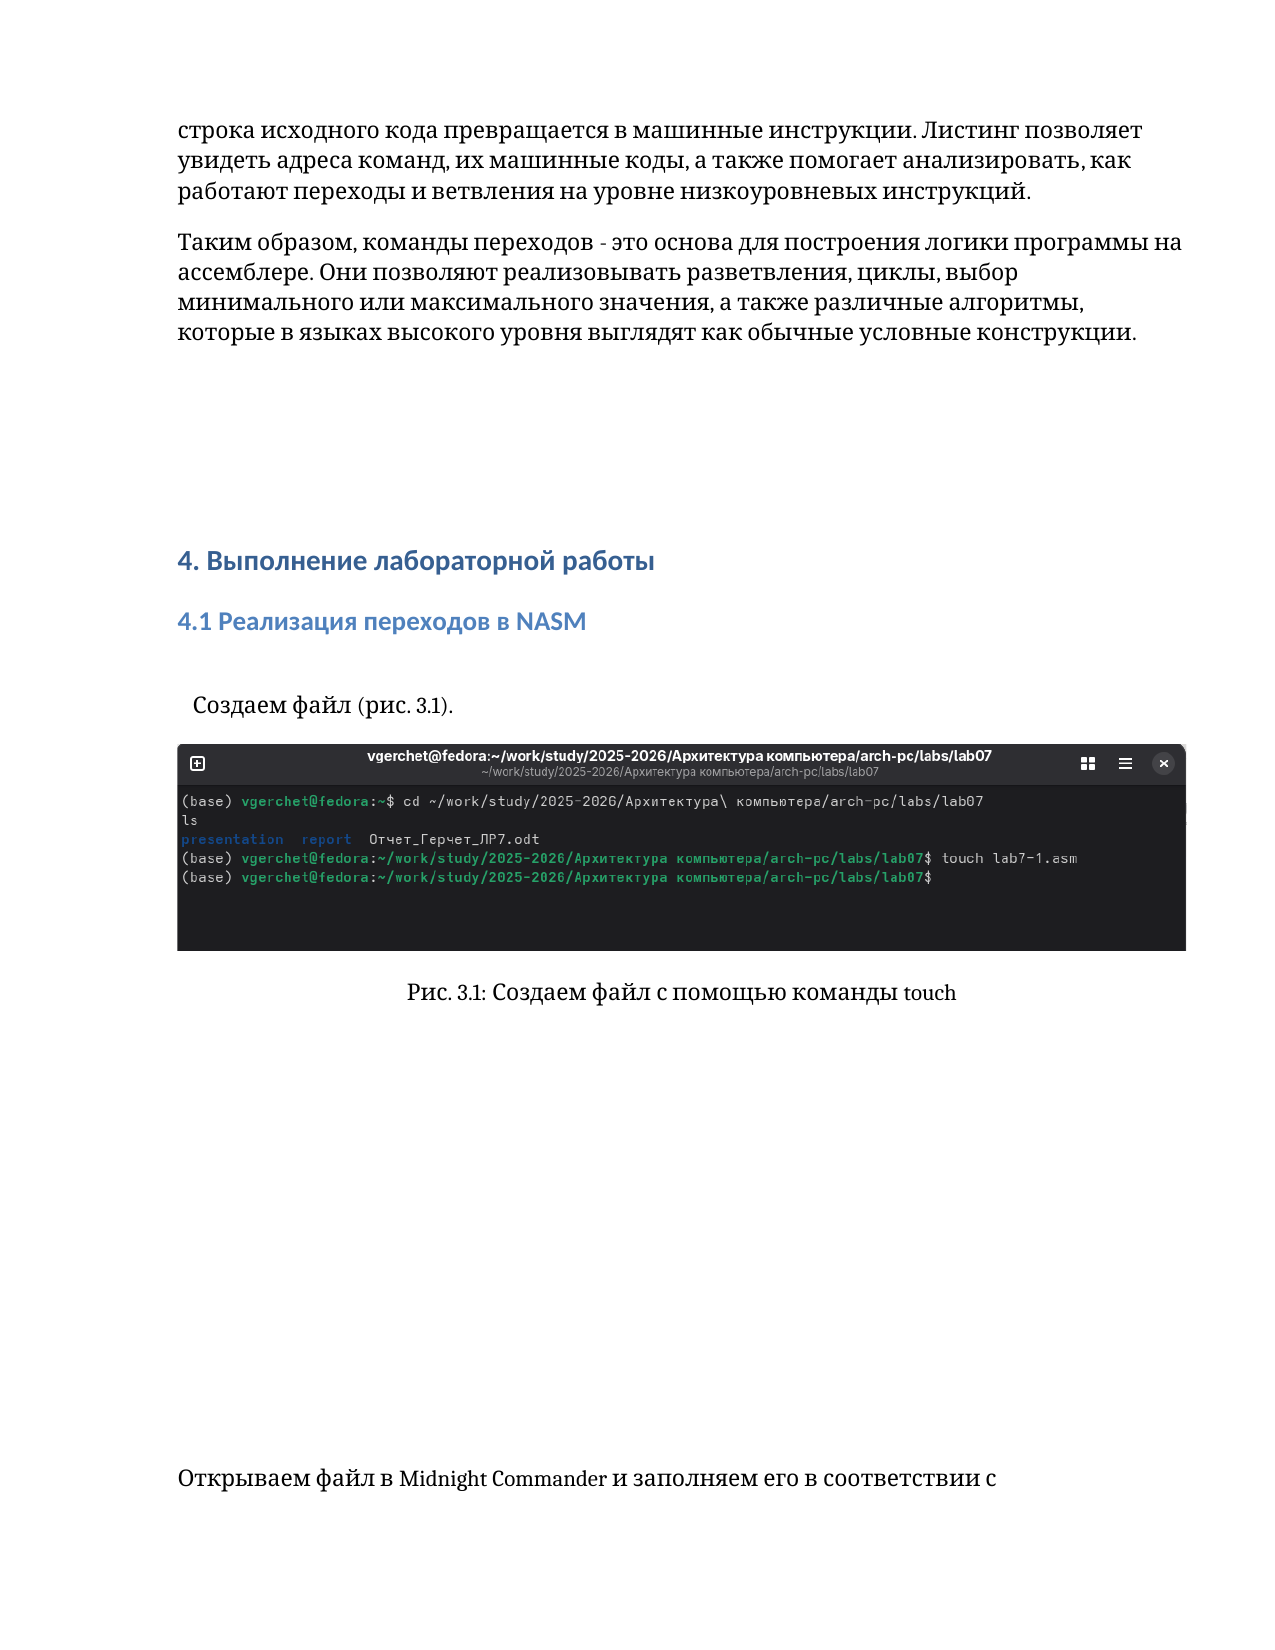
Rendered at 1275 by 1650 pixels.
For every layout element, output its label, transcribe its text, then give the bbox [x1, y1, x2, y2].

subtitle 4.1 Реализация переходов в NASM [177, 604, 1186, 637]
text Рис. 3.1: Создаем файл с помощью команды touch [177, 951, 1186, 1006]
picture [177, 744, 1187, 951]
text Открываем файл в Midnight Commander и заполняем его в соответствии с [177, 1466, 1186, 1492]
text строка исходного кода превращается в машинные инструкции. Листинг позволяет увидеть адреса команд, их машинные коды, а также помогает анализировать, как работают переходы и ветвления на уровне низкоуровневых инструкций. [177, 118, 1186, 205]
text Таким образом, команды переходов - это основа для построения логики программы на ассемблере. Они позволяют реализовывать разветвления, циклы, выбор минимального или максимального значения, а также различные алгоритмы, которые в языках высокого уровня выглядят как обычные условные конструкции. [177, 229, 1186, 347]
subtitle 4. Выполнение лабораторной работы [177, 542, 1186, 578]
text Создаем файл (рис. 3.1). [177, 693, 1186, 719]
